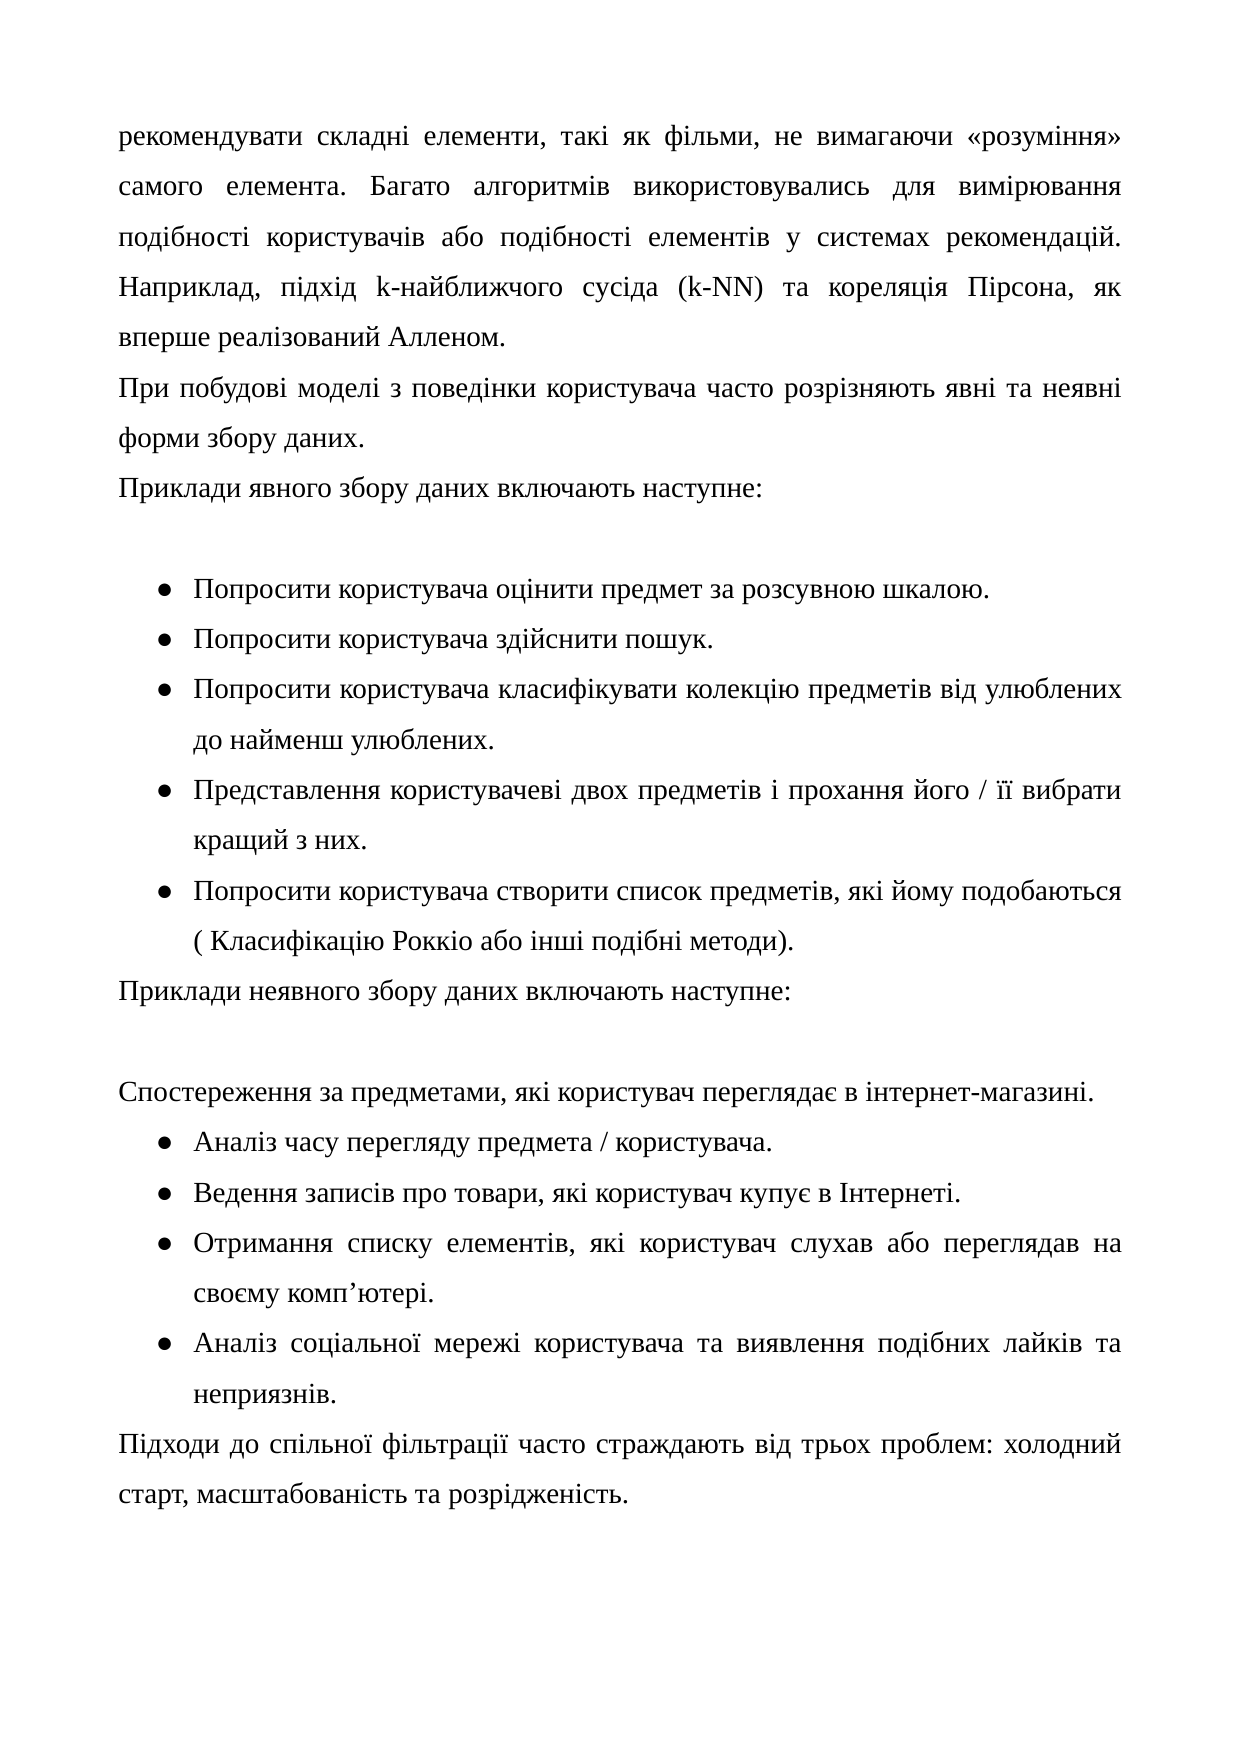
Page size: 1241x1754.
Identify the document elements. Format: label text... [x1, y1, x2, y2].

list Отримання списку елементів, які користувач слухав або переглядав на своєму комп’ютері. [156, 1225, 1123, 1309]
list Попросити користувача оцінити предмет за розсувною шкалою. [156, 571, 1123, 604]
list Попросити користувача створити список предметів, які йому подобаються ( Класифікацію Роккіо або інші подібні методи). [156, 873, 1123, 957]
text Приклади неявного збору даних включають наступне: [118, 973, 1123, 1007]
list Аналіз часу перегляду предмета / користувача. [156, 1124, 1123, 1158]
text Підходи до спільної фільтрації часто страждають від трьох проблем: холодний старт, масштабованість та розрідженість. [118, 1426, 1123, 1510]
text Спостереження за предметами, які користувач переглядає в інтернет-магазині. [118, 1074, 1123, 1108]
list Ведення записів про товари, які користувач купує в Інтернеті. [156, 1175, 1123, 1208]
text рекомендувати складні елементи, такі як фільми, не вимагаючи «розуміння» самого елемента. Багато алгоритмів використовувались для вимірювання подібності користувачів або подібності елементів у системах рекомендацій. Наприклад, підхід k-найближчого сусіда (k-NN) та кореляція Пірсона, як вперше реалізований Алленом. [118, 118, 1123, 353]
list Аналіз соціальної мережі користувача та виявлення подібних лайків та неприязнів. [156, 1326, 1123, 1409]
list Попросити користувача здійснити пошук. [156, 621, 1123, 655]
list Представлення користувачеві двох предметів і прохання його / її вибрати кращий з них. [156, 772, 1123, 856]
text При побудові моделі з поведінки користувача часто розрізняють явні та неявні форми збору даних. [118, 370, 1123, 453]
list Попросити користувача класифікувати колекцію предметів від улюблених до найменш улюблених. [156, 672, 1123, 755]
text Приклади явного збору даних включають наступне: [118, 470, 1123, 504]
